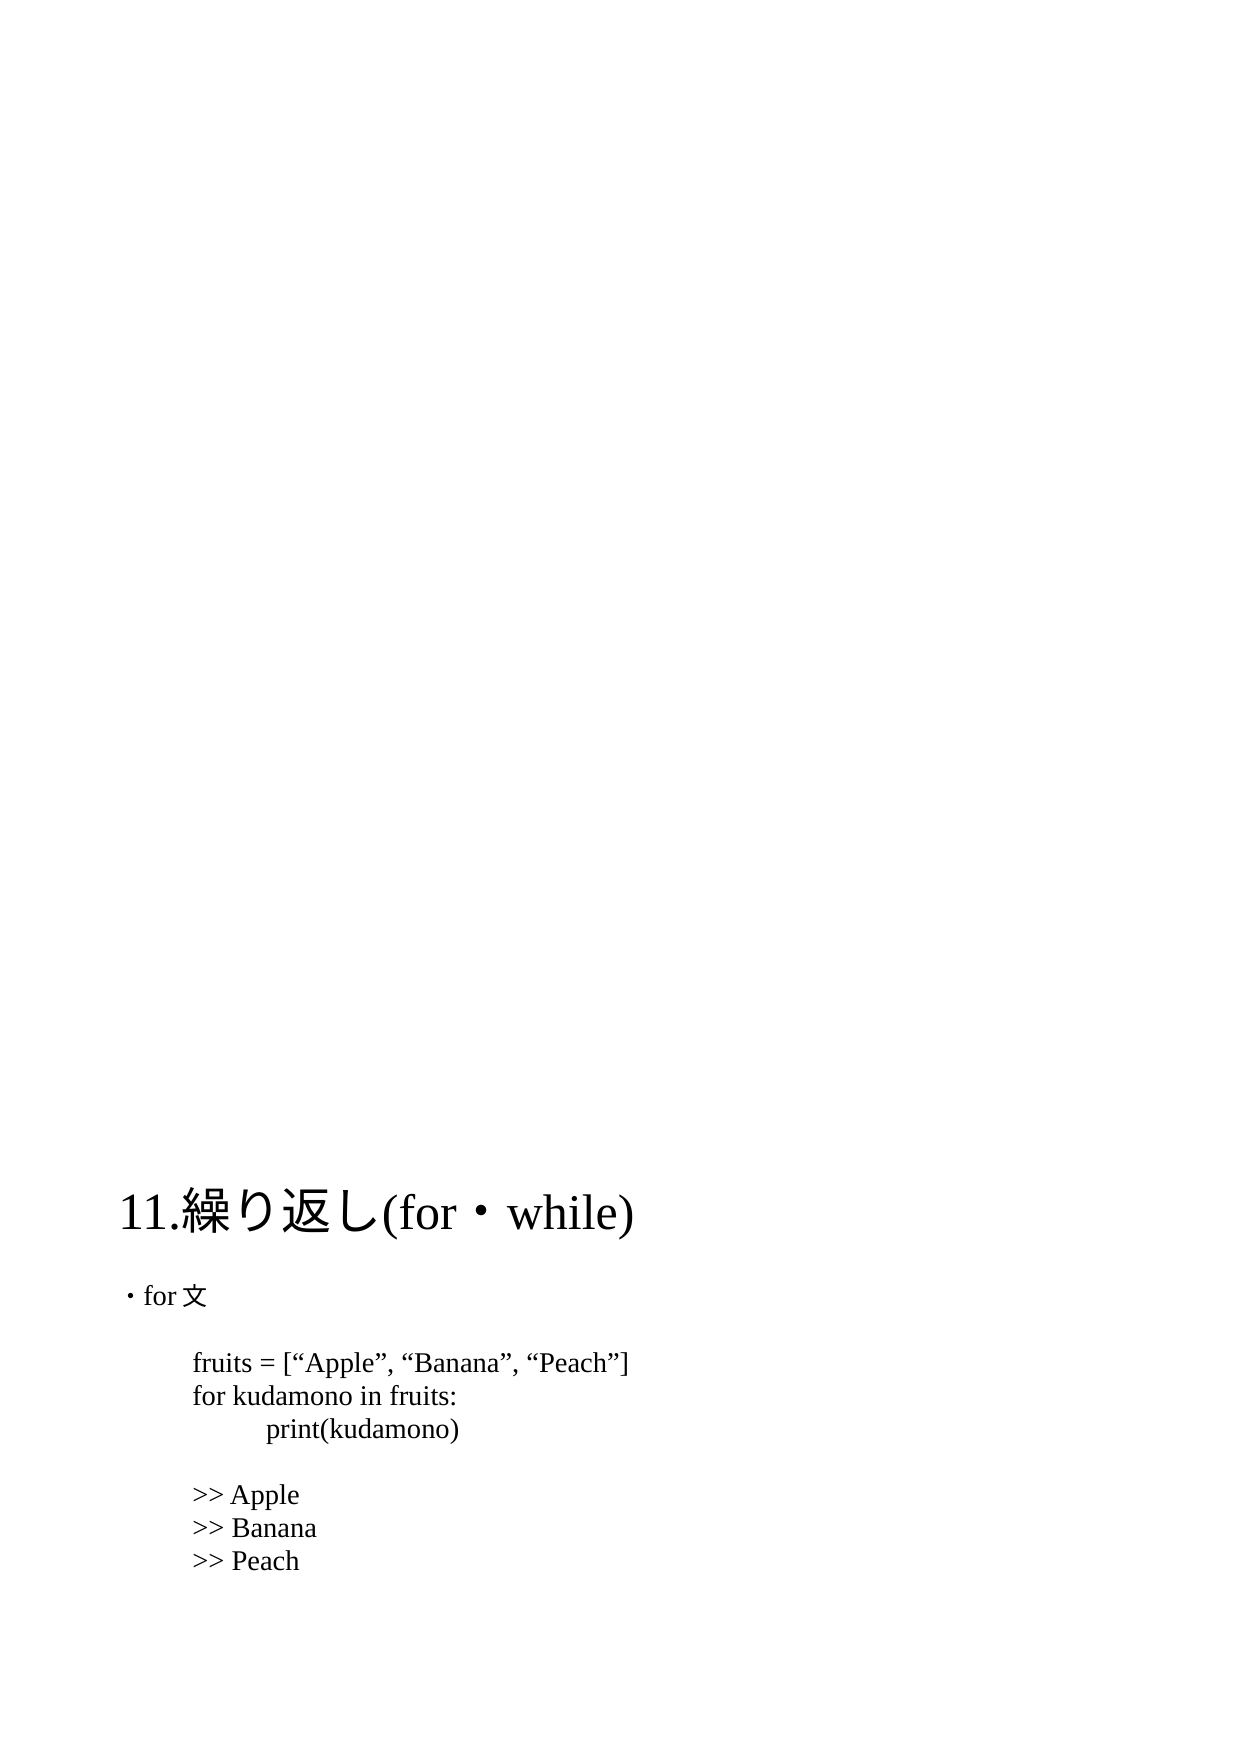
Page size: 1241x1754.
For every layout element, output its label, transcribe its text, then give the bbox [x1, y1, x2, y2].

text >> Apple [118, 1478, 1122, 1511]
text >> Peach [118, 1543, 1122, 1576]
text 11.繰り返し(for・while) [118, 1171, 1122, 1244]
text for kudamono in fruits: [118, 1379, 1122, 1412]
text fruits = [“Apple”, “Banana”, “Peach”] [118, 1346, 1122, 1379]
text print(kudamono) [118, 1412, 1122, 1445]
text >> Banana [118, 1511, 1122, 1543]
text ・for文 [118, 1277, 1122, 1313]
